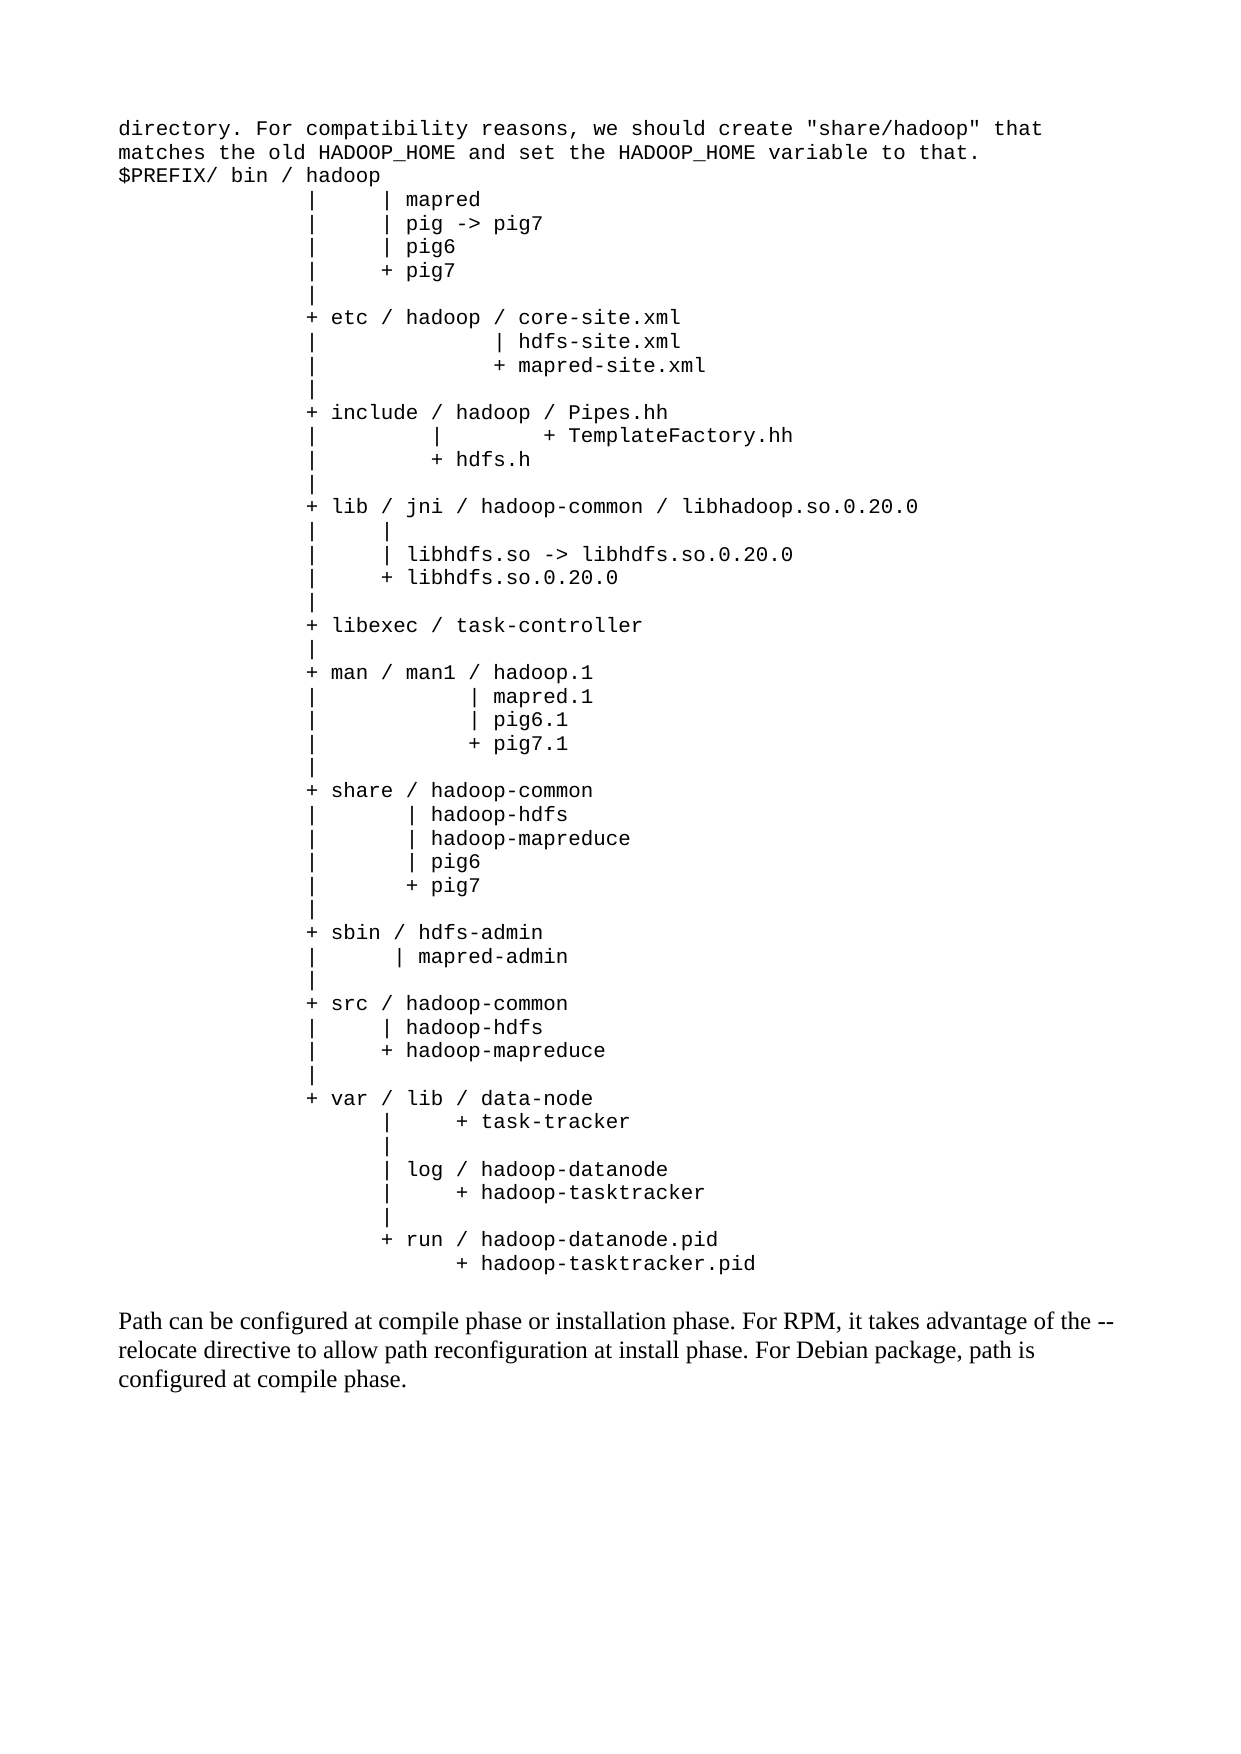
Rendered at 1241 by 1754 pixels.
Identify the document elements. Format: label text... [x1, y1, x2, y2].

text | | + TemplateFactory.hh [118, 426, 1122, 449]
text + share / hadoop-common [118, 780, 1122, 804]
text | | mapred-admin [118, 946, 1122, 969]
text | [118, 638, 1122, 662]
text | | pig6 [118, 236, 1122, 260]
text | [118, 284, 1122, 307]
text | | libhdfs.so -> libhdfs.so.0.20.0 [118, 544, 1122, 567]
text | + task-tracker [118, 1111, 1122, 1135]
text | [118, 898, 1122, 922]
text | | hadoop-mapreduce [118, 827, 1122, 851]
text + lib / jni / hadoop-common / libhadoop.so.0.20.0 [118, 496, 1122, 520]
text + hadoop-tasktracker.pid [118, 1253, 1122, 1277]
text | + pig7 [118, 875, 1122, 898]
text | [118, 757, 1122, 780]
text | | mapred [118, 189, 1122, 213]
text | log / hadoop-datanode [118, 1158, 1122, 1182]
text | [118, 473, 1122, 496]
text | + pig7 [118, 260, 1122, 284]
text | [118, 591, 1122, 615]
text directory. For compatibility reasons, we should create "share/hadoop" that matches the old HADOOP_HOME and set the HADOOP_HOME variable to that. [118, 118, 1122, 165]
text | | hdfs-site.xml [118, 331, 1122, 354]
text + run / hadoop-datanode.pid [118, 1229, 1122, 1253]
text | | pig6 [118, 851, 1122, 875]
text + libexec / task-controller [118, 615, 1122, 638]
text | + hdfs.h [118, 449, 1122, 473]
text | | mapred.1 [118, 686, 1122, 709]
text | + libhdfs.so.0.20.0 [118, 567, 1122, 591]
text | + hadoop-mapreduce [118, 1040, 1122, 1064]
text | [118, 1064, 1122, 1088]
text + var / lib / data-node [118, 1088, 1122, 1111]
text | | [118, 520, 1122, 544]
text | + pig7.1 [118, 733, 1122, 757]
text | [118, 378, 1122, 402]
text | | pig -> pig7 [118, 213, 1122, 236]
text + include / hadoop / Pipes.hh [118, 402, 1122, 426]
text | | pig6.1 [118, 709, 1122, 733]
text $PREFIX/ bin / hadoop [118, 165, 1122, 189]
text | + hadoop-tasktracker [118, 1182, 1122, 1206]
text | [118, 1135, 1122, 1158]
text + man / man1 / hadoop.1 [118, 662, 1122, 686]
text | | hadoop-hdfs [118, 1017, 1122, 1040]
text + src / hadoop-common [118, 993, 1122, 1017]
text | | hadoop-hdfs [118, 804, 1122, 827]
text | [118, 969, 1122, 993]
text + sbin / hdfs-admin [118, 922, 1122, 946]
text Path can be configured at compile phase or installation phase. For RPM, it takes advantage of the --relocate directive to allow path reconfiguration at install phase. For Debian package, path is configured at compile phase. [118, 1306, 1122, 1392]
text + etc / hadoop / core-site.xml [118, 307, 1122, 331]
text | + mapred-site.xml [118, 354, 1122, 378]
text | [118, 1206, 1122, 1229]
